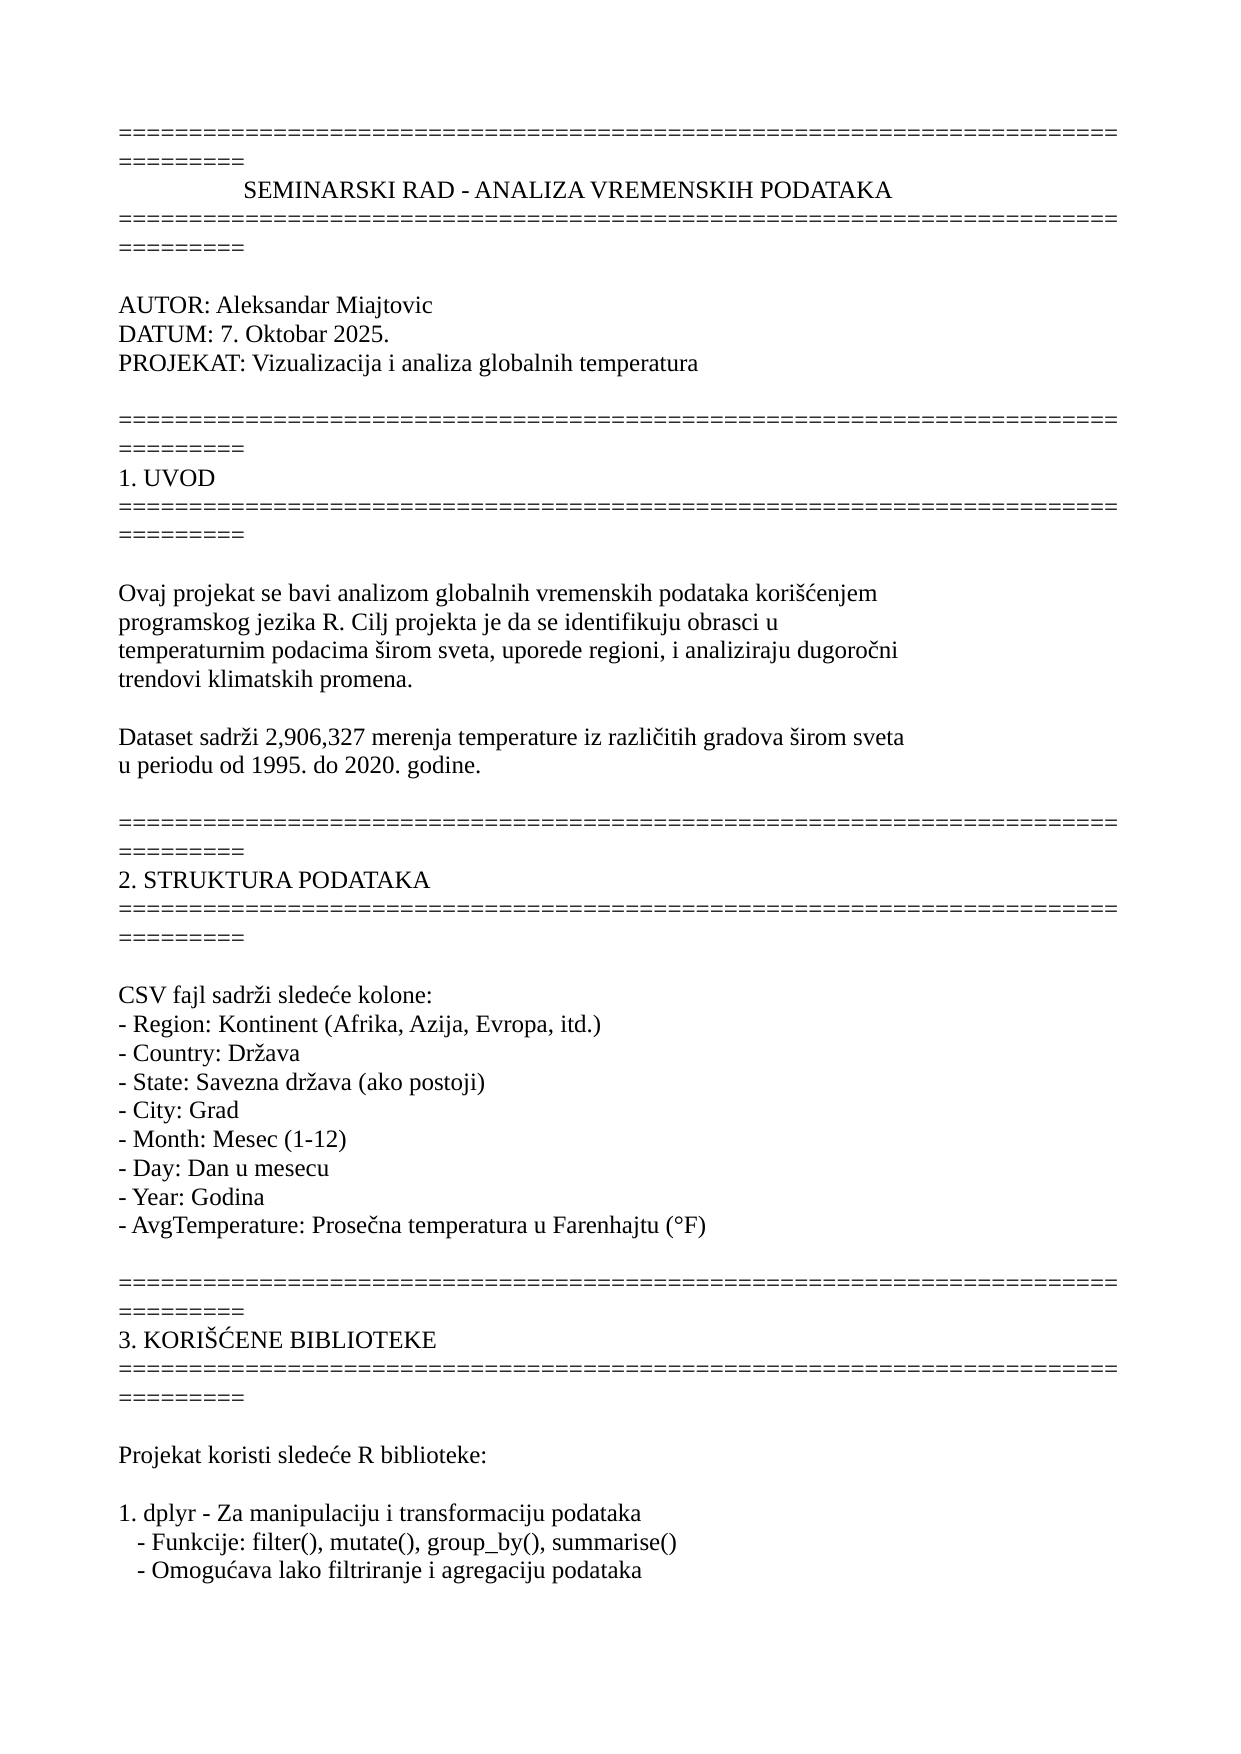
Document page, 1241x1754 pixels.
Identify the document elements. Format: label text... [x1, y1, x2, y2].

text - Funkcije: filter(), mutate(), group_by(), summarise() [118, 1527, 1122, 1556]
text ================================================================================ [118, 1354, 1122, 1412]
text CSV fajl sadrži sledeće kolone: [118, 981, 1122, 1009]
text ================================================================================ [118, 492, 1122, 549]
text SEMINARSKI RAD - ANALIZA VREMENSKIH PODATAKA [118, 176, 1122, 204]
text DATUM: 7. Oktobar 2025. [118, 319, 1122, 348]
text - Month: Mesec (1-12) [118, 1124, 1122, 1153]
text trendovi klimatskih promena. [118, 664, 1122, 693]
text - Day: Dan u mesecu [118, 1153, 1122, 1182]
text PROJEKAT: Vizualizacija i analiza globalnih temperatura [118, 348, 1122, 377]
text ================================================================================ [118, 808, 1122, 866]
text 2. STRUKTURA PODATAKA [118, 866, 1122, 894]
text temperaturnim podacima širom sveta, uporede regioni, i analiziraju dugoročni [118, 636, 1122, 664]
text AUTOR: Aleksandar Miajtovic [118, 291, 1122, 319]
text Dataset sadrži 2,906,327 merenja temperature iz različitih gradova širom sveta [118, 722, 1122, 751]
text - City: Grad [118, 1096, 1122, 1124]
text Projekat koristi sledeće R biblioteke: [118, 1441, 1122, 1469]
text ================================================================================ [118, 204, 1122, 262]
text ================================================================================ [118, 406, 1122, 463]
text - State: Savezna država (ako postoji) [118, 1067, 1122, 1096]
text programskog jezika R. Cilj projekta je da se identifikuju obrasci u [118, 607, 1122, 636]
text ================================================================================ [118, 118, 1122, 176]
text - AvgTemperature: Prosečna temperatura u Farenhajtu (°F) [118, 1211, 1122, 1239]
text Ovaj projekat se bavi analizom globalnih vremenskih podataka korišćenjem [118, 578, 1122, 607]
text - Year: Godina [118, 1182, 1122, 1211]
text 1. UVOD [118, 463, 1122, 492]
text - Country: Država [118, 1038, 1122, 1067]
text 1. dplyr - Za manipulaciju i transformaciju podataka [118, 1498, 1122, 1527]
text - Omogućava lako filtriranje i agregaciju podataka [118, 1556, 1122, 1584]
text 3. KORIŠĆENE BIBLIOTEKE [118, 1326, 1122, 1354]
text u periodu od 1995. do 2020. godine. [118, 751, 1122, 779]
text ================================================================================ [118, 1268, 1122, 1326]
text ================================================================================ [118, 894, 1122, 952]
text - Region: Kontinent (Afrika, Azija, Evropa, itd.) [118, 1009, 1122, 1038]
